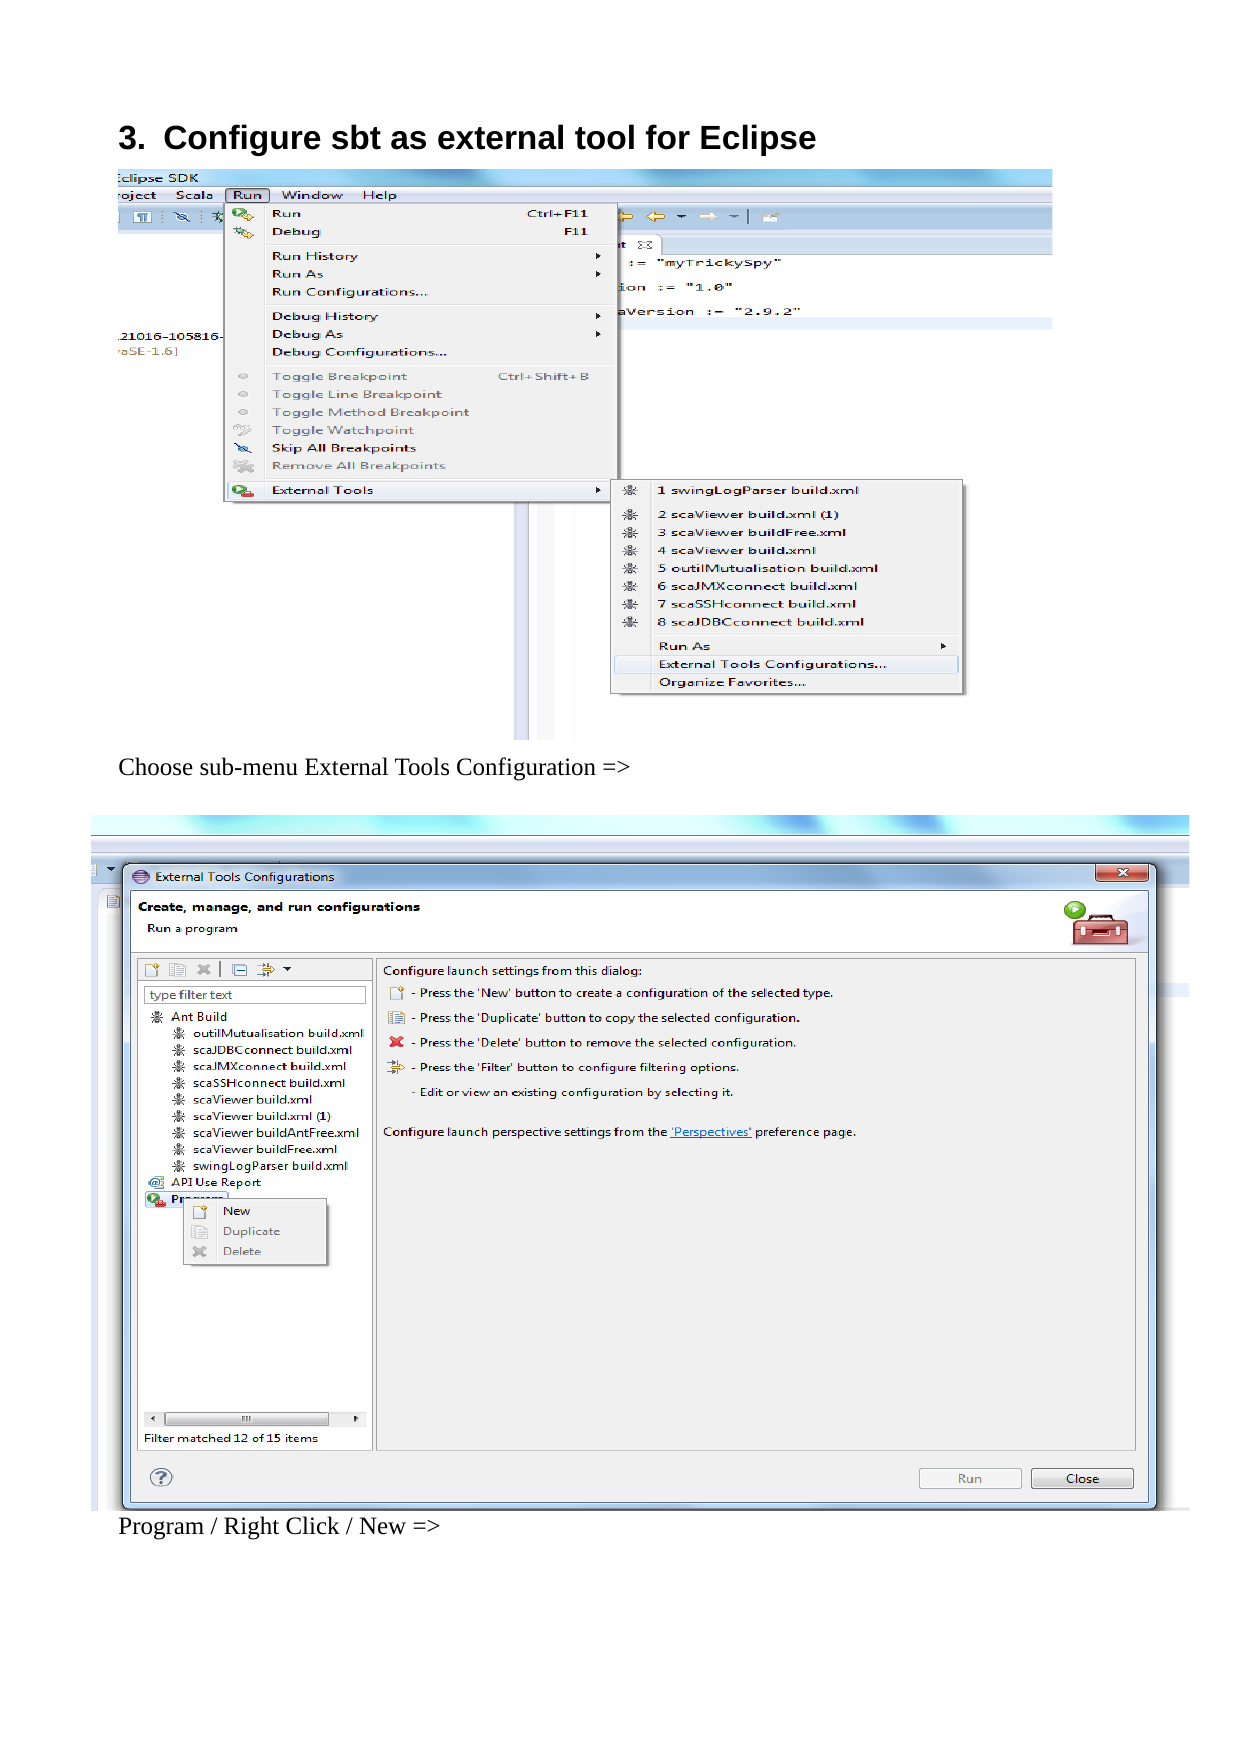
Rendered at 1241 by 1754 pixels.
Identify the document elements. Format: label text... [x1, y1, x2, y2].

text Choose sub-menu External Tools Configuration => [118, 752, 1122, 781]
text Program / Right Click / New => [118, 1511, 1122, 1539]
picture [118, 169, 362, 740]
subtitle Configure sbt as external tool for Eclipse [118, 118, 1122, 157]
text [118, 793, 1122, 815]
picture [91, 815, 1190, 1511]
